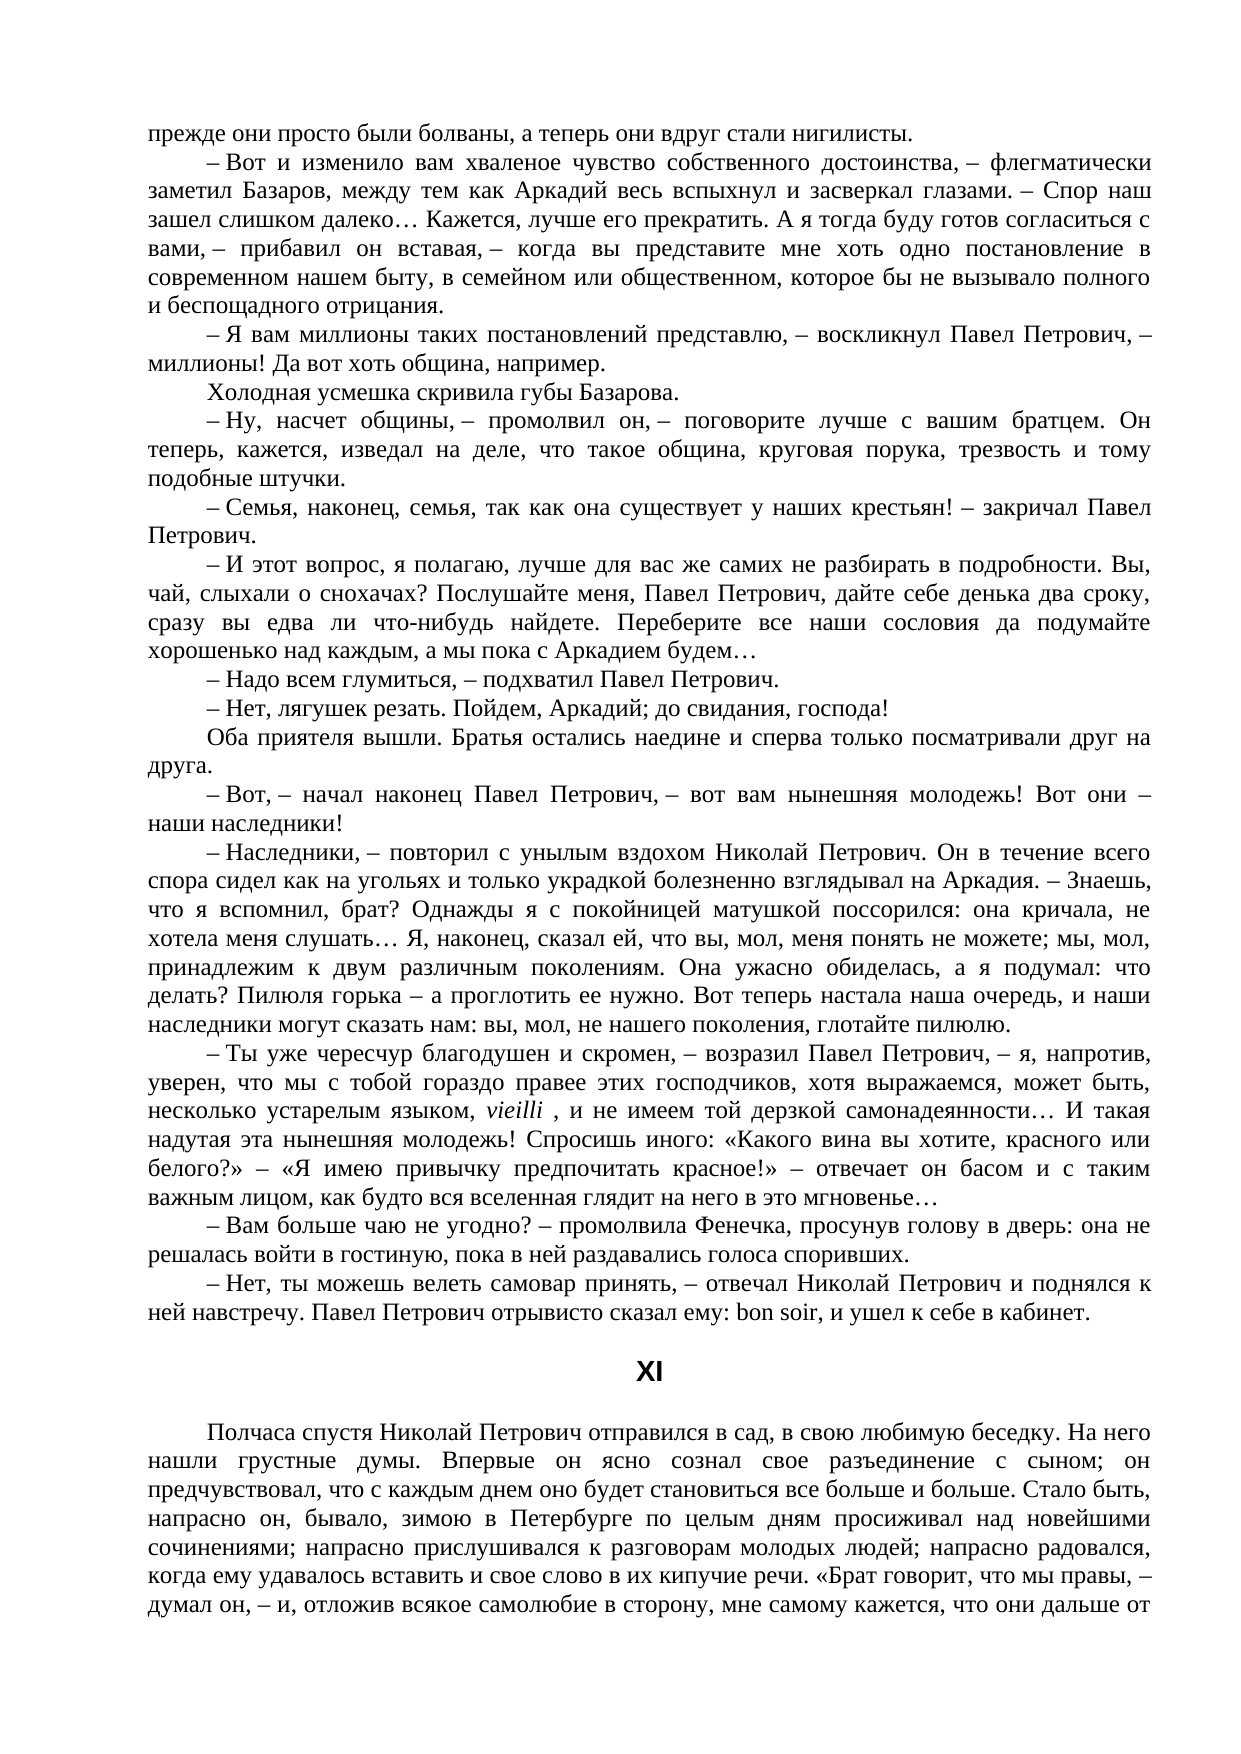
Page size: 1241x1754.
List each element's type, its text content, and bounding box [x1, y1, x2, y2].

text – Семья, наконец, семья, так как она существует у наших крестьян! – закричал Павел Петрович. [148, 492, 1152, 549]
text – Ну, насчет общины, – промолвил он, – поговорите лучше с вашим братцем. Он теперь, кажется, изведал на деле, что такое община, круговая порука, трезвость и тому подобные штучки. [148, 406, 1152, 492]
text – И этот вопрос, я полагаю, лучше для вас же самих не разбирать в подробности. Вы, чай, слыхали о снохачах? Послушайте меня, Павел Петрович, дайте себе денька два сроку, сразу вы едва ли что-нибудь найдете. Переберите все наши сословия да подумайте хорошенько над каждым, а мы пока с Аркадием будем… [148, 549, 1152, 664]
text – Нет, ты можешь велеть самовар принять, – отвечал Николай Петрович и поднялся к ней навстречу. Павел Петрович отрывисто сказал ему: bon soir, и ушел к себе в кабинет. [148, 1268, 1152, 1326]
text – Вот, – начал наконец Павел Петрович, – вот вам нынешняя молодежь! Вот они – наши наследники! [148, 779, 1152, 837]
text Холодная усмешка скривила губы Базарова. [148, 377, 1152, 406]
text – Надо всем глумиться, – подхватил Павел Петрович. [148, 664, 1152, 693]
text – Нет, лягушек резать. Пойдем, Аркадий; до свидания, господа! [148, 693, 1152, 722]
subtitle XI [148, 1354, 1152, 1388]
text прежде они просто были болваны, а теперь они вдруг стали нигилисты. [148, 118, 1152, 147]
text – Наследники, – повторил с унылым вздохом Николай Петрович. Он в течение всего спора сидел как на угольях и только украдкой болезненно взглядывал на Аркадия. – Знаешь, что я вспомнил, брат? Однажды я с покойницей матушкой поссорился: она кричала, не хотела меня слушать… Я, наконец, сказал ей, что вы, мол, меня понять не можете; мы, мол, принадлежим к двум различным поколениям. Она ужасно обиделась, а я подумал: что делать? Пилюля горька – а проглотить ее нужно. Вот теперь настала наша очередь, и наши наследники могут сказать нам: вы, мол, не нашего поколения, глотайте пилюлю. [148, 837, 1152, 1038]
text Полчаса спустя Николай Петрович отправился в сад, в свою любимую беседку. На него нашли грустные думы. Впервые он ясно сознал свое разъединение с сыном; он предчувствовал, что с каждым днем оно будет становиться все больше и больше. Стало быть, напрасно он, бывало, зимою в Петербурге по целым дням просиживал над новейшими сочинениями; напрасно прислушивался к разговорам молодых людей; напрасно радовался, когда ему удавалось вставить и свое слово в их кипучие речи. «Брат говорит, что мы правы, – думал он, – и, отложив всякое самолюбие в сторону, мне самому кажется, что они дальше от [148, 1417, 1152, 1618]
text – Я вам миллионы таких постановлений представлю, – воскликнул Павел Петрович, – миллионы! Да вот хоть община, например. [148, 319, 1152, 377]
text – Ты уже чересчур благодушен и скромен, – возразил Павел Петрович, – я, напротив, уверен, что мы с тобой гораздо правее этих господчиков, хотя выражаемся, может быть, несколько устарелым языком, vieilli , и не имеем той дерзкой самонадеянности… И такая надутая эта нынешняя молодежь! Спросишь иного: «Какого вина вы хотите, красного или белого?» – «Я имею привычку предпочитать красное!» – отвечает он басом и с таким важным лицом, как будто вся вселенная глядит на него в это мгновенье… [148, 1038, 1152, 1211]
text – Вот и изменило вам хваленое чувство собственного достоинства, – флегматически заметил Базаров, между тем как Аркадий весь вспыхнул и засверкал глазами. – Спор наш зашел слишком далеко… Кажется, лучше его прекратить. А я тогда буду готов согласиться с вами, – прибавил он вставая, – когда вы представите мне хоть одно постановление в современном нашем быту, в семейном или общественном, которое бы не вызывало полного и беспощадного отрицания. [148, 147, 1152, 319]
text – Вам больше чаю не угодно? – промолвила Фенечка, просунув голову в дверь: она не решалась войти в гостиную, пока в ней раздавались голоса споривших. [148, 1211, 1152, 1268]
text Оба приятеля вышли. Братья остались наедине и сперва только посматривали друг на друга. [148, 722, 1152, 779]
